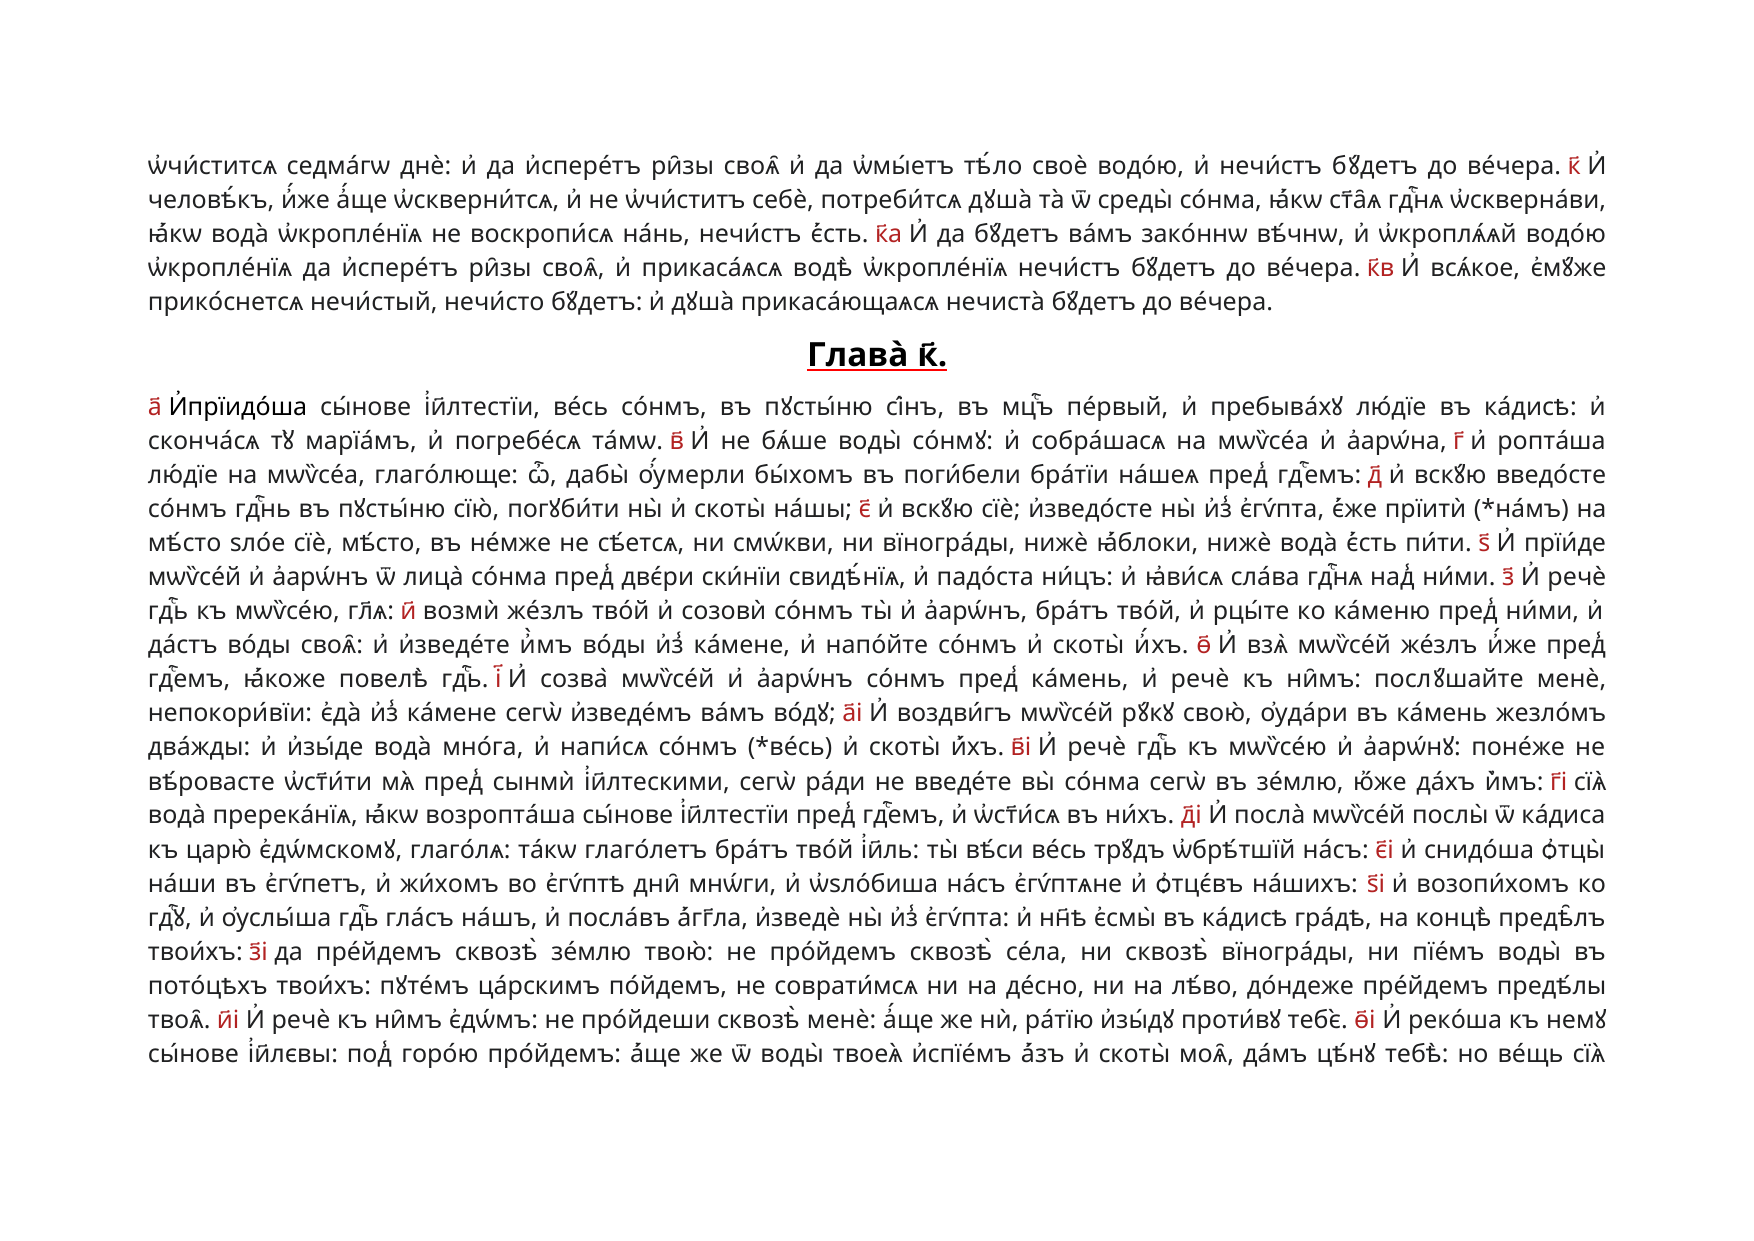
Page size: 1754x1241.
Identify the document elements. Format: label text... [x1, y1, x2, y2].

text а҃ И҆прїидо́ша сы́нове і҆и҃лтестїи, ве́сь со́нмъ, въ пꙋсты́ню сі́нъ, въ мцⷭ҇ъ пе́рвый, и҆ пребыва́хꙋ лю́дїе въ ка́дисѣ: и҆ сконча́сѧ тꙋ̀ марїа́мъ, и҆ погребе́сѧ та́мѡ. в҃ И҆ не бѧ́ше воды̀ со́нмꙋ: и҆ собра́шасѧ на мѡѷсе́а и҆ а҆арѡ́на, г҃ и҆ ропта́ша лю́дїе на мѡѷсе́а, глаго́люще: ѽ, дабы̀ ѹ҆́мерли бы́хомъ въ поги́бели бра́тїи на́шеѧ пред̾ гдⷭ҇емъ: д҃ и҆ вскꙋ́ю введо́сте со́нмъ гдⷭ҇нь въ пꙋсты́ню сїю̀, погꙋби́ти ны̀ и҆ скоты̀ на́шы; є҃ и҆ вскꙋ́ю сїѐ; и҆зведо́сте ны̀ и҆з̾ є҆гѵ́пта, є҆́же прїитѝ (*на́мъ) на мѣ́сто ѕло́е сїѐ, мѣ́сто, въ не́мже не сѣ́етсѧ, ни смѡ́кви, ни вїногра́ды, нижѐ ꙗ҆́блоки, нижѐ вода̀ є҆́сть пи́ти. ѕ҃ И҆ прїи́де мѡѷсе́й и҆ а҆арѡ́нъ ѿ лица̀ со́нма пред̾ двє́ри ски́нїи свидѣ́нїѧ, и҆ падо́ста ни́цъ: и҆ ꙗ҆ви́сѧ сла́ва гдⷭ҇нѧ над̾ ни́ми. з҃ И҆ речѐ гдⷭ҇ь къ мѡѷсе́ю, гл҃ѧ: и҃ возмѝ же́злъ тво́й и҆ созовѝ со́нмъ ты̀ и҆ а҆арѡ́нъ, бра́тъ тво́й, и҆ рцы́те ко ка́меню пред̾ ни́ми, и҆ да́стъ во́ды своѧ̑: и҆ и҆зведе́те и҆̀мъ во́ды и҆з̾ ка́мене, и҆ напо́йте со́нмъ и҆ скоты̀ и҆́хъ. ѳ҃ И҆ взѧ̀ мѡѷсе́й же́злъ и҆́же пред̾ гдⷭ҇емъ, ꙗ҆́коже повелѣ̀ гдⷭ҇ь. і҃ И҆ созва̀ мѡѷсе́й и҆ а҆арѡ́нъ со́нмъ пред̾ ка́мень, и҆ речѐ къ ни̑мъ: послꙋ́шайте менѐ, непокори́вїи: є҆да̀ и҆з̾ ка́мене сегѡ̀ и҆зведе́мъ ва́мъ во́дꙋ; а҃і И҆ воздви́гъ мѡѷсе́й рꙋ́кꙋ свою̀, ѹ҆да́ри въ ка́мень жезло́мъ два́жды: и҆ и҆зы́де вода̀ мно́га, и҆ напи́сѧ со́нмъ (*ве́сь) и҆ скоты̀ и҆́хъ. в҃і И҆ речѐ гдⷭ҇ь къ мѡѷсе́ю и҆ а҆арѡ́нꙋ: поне́же не вѣ́ровасте ѡ҆ст҃и́ти мѧ̀ пред̾ сынмѝ і҆и҃лтескими, сегѡ̀ ра́ди не введе́те вы̀ со́нма сегѡ̀ въ зе́млю, ю҆́же да́хъ и҆̀мъ: г҃і сїѧ̀ вода̀ пререка́нїѧ, ꙗ҆́кѡ возропта́ша сы́нове і҆и҃лтестїи пред̾ гдⷭ҇емъ, и҆ ѡ҆ст҃и́сѧ въ ни́хъ. д҃і И҆ посла̀ мѡѷсе́й послы̀ ѿ ка́диса къ царю̀ є҆дѡ́мскомꙋ, глаго́лѧ: та́кѡ глаго́летъ бра́тъ тво́й і҆и҃ль: ты̀ вѣ́си ве́сь трꙋ́дъ ѡ҆брѣ́тшїй на́съ: є҃і и҆ снидо́ша ѻ҆тцы̀ на́ши въ є҆гѵ́петъ, и҆ жи́хомъ во є҆гѵ́птѣ дни̑ мнѡ́ги, и҆ ѡ҆ѕло́биша на́съ є҆гѵ́птѧне и҆ ѻ҆тцє́въ на́шихъ: ѕ҃і и҆ возопи́хомъ ко гдⷭ҇ꙋ, и҆ ѹ҆слы́ша гдⷭ҇ь гла́съ на́шъ, и҆ посла́въ а҆́гг҃ла, и҆зведѐ ны̀ и҆з̾ є҆гѵ́пта: и҆ нн҃ѣ є҆смы̀ въ ка́дисѣ гра́дѣ, на концѣ̀ предѣ̑лъ твои́хъ: з҃і да пре́йдемъ сквозѣ̀ зе́млю твою̀: не про́йдемъ сквозѣ̀ се́ла, ни сквозѣ̀ вїногра́ды, ни пїе́мъ воды̀ въ пото́цѣхъ твои́хъ: пꙋте́мъ ца́рскимъ по́йдемъ, не соврати́мсѧ ни на де́сно, ни на лѣ́во, до́ндеже пре́йдемъ предѣ́лы твоѧ̑. и҃і И҆ речѐ къ ни̑мъ є҆дѡ́мъ: не про́йдеши сквозѣ̀ менѐ: а҆́ще же нѝ, ра́тїю и҆зы́дꙋ проти́вꙋ тебє̀. ѳ҃і И҆ реко́ша къ немꙋ̀ сы́нове і҆и҃лєвы: под̾ горо́ю про́йдемъ: а҆́ще же ѿ воды̀ твоеѧ̀ и҆спїе́мъ а҆́зъ и҆ скоты̀ моѧ̑, да́мъ цѣ́нꙋ тебѣ̀: но ве́щь сїѧ̀ [148, 388, 1606, 1070]
text Глава̀ к҃. [148, 331, 1606, 376]
text ѡ҆чи́ститсѧ седма́гѡ днѐ: и҆ да и҆спере́тъ ри̑зы своѧ̑ и҆ да ѡ҆мы́етъ тѣ́ло своѐ водо́ю, и҆ нечи́стъ бꙋ́детъ до ве́чера. к҃ И҆ человѣ́къ, и҆́же а҆́ще ѡ҆скверни́тсѧ, и҆ не ѡ҆чи́ститъ себѐ, потреби́тсѧ дꙋша̀ та̀ ѿ среды̀ со́нма, ꙗ҆́кѡ ст҃а̑ѧ гдⷭ҇нѧ ѡ҆скверна́ви, ꙗ҆́кѡ вода̀ ѡ҆кропле́нїѧ не воскропи́сѧ на́нь, нечи́стъ є҆́сть. к҃а И҆ да бꙋ́детъ ва́мъ зако́ннѡ вѣ́чнѡ, и҆ ѡ҆кроплѧ́ѧй водо́ю ѡ҆кропле́нїѧ да и҆спере́тъ ри̑зы своѧ̑, и҆ прикаса́ѧсѧ водѣ̀ ѡ҆кропле́нїѧ нечи́стъ бꙋ́детъ до ве́чера. к҃в И҆ всѧ́кое, є҆мꙋ́же прико́снетсѧ нечи́стый, нечи́сто бꙋ́детъ: и҆ дꙋша̀ прикаса́ющаѧсѧ нечиста̀ бꙋ́детъ до ве́чера. [148, 148, 1606, 318]
